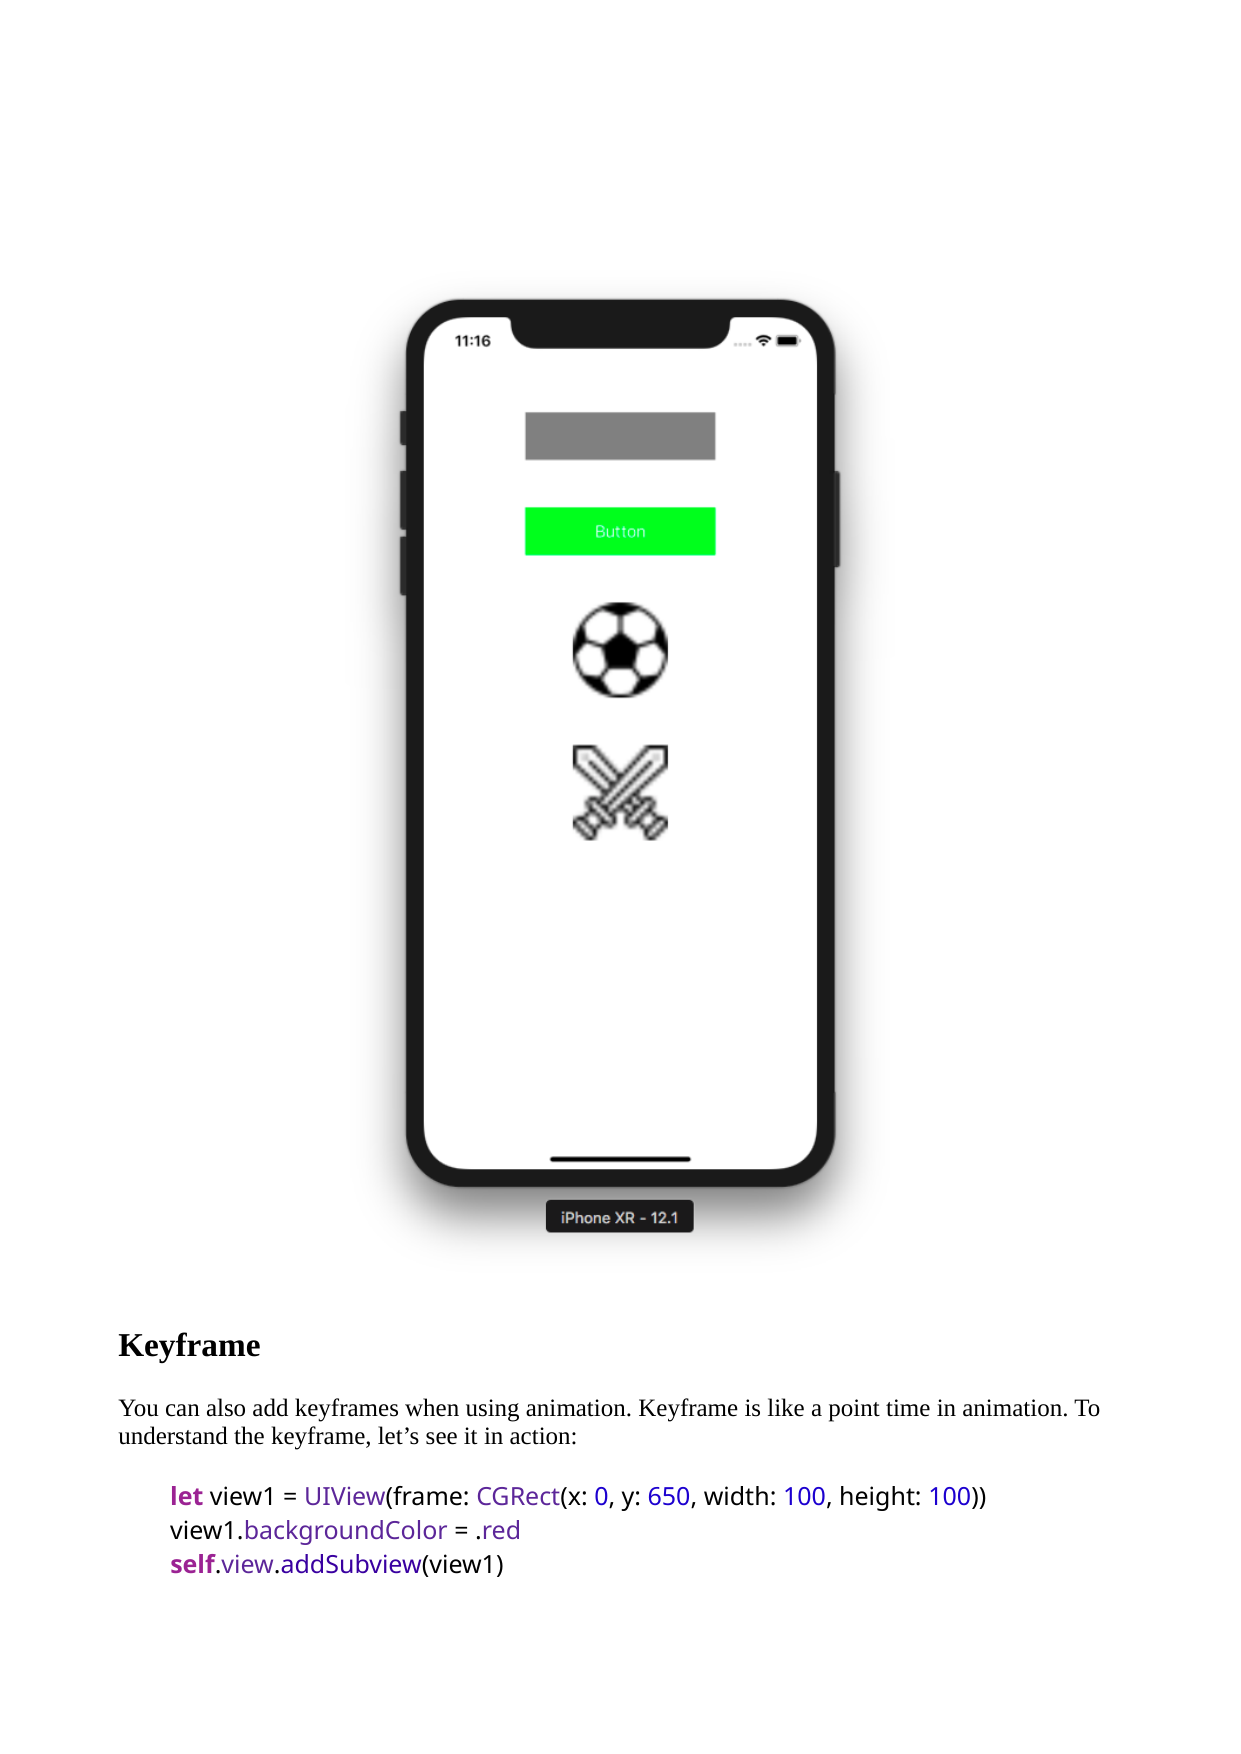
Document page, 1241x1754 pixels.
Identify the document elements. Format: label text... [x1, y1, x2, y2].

text let view1 = UIView(frame: CGRect(x: 0, y: 650, width: 100, height: 100)) [118, 1479, 1122, 1513]
text self.view.addSubview(view1) [118, 1547, 1122, 1581]
text view1.backgroundColor = .red [118, 1513, 1122, 1547]
picture [330, 261, 911, 1282]
text You can also add keyframes when using animation. Keyframe is like a point time in animation. To understand the keyframe, let’s see it in action: [118, 1393, 1122, 1450]
text Keyframe [118, 1326, 1122, 1364]
